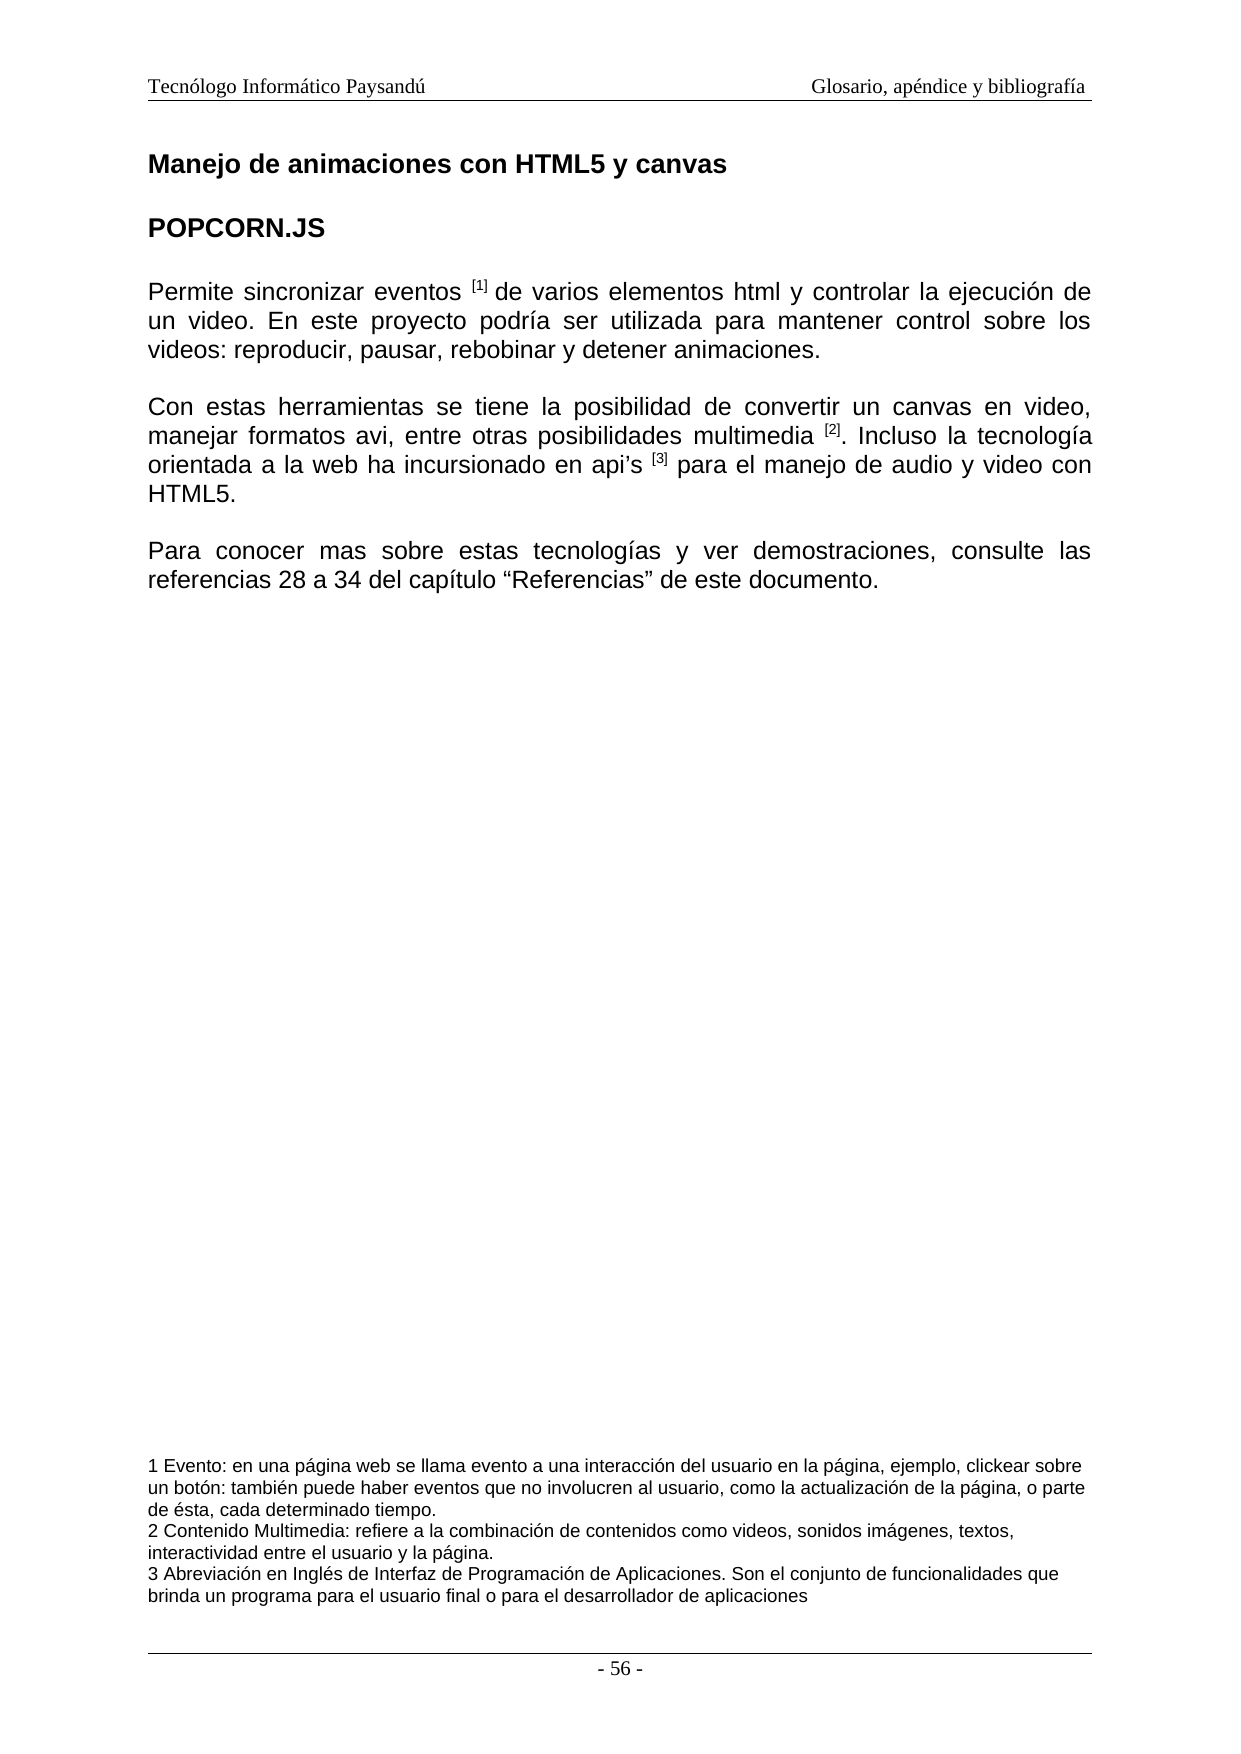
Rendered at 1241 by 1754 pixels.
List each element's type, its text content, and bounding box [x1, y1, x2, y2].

text POPCORN.JS [148, 212, 1092, 244]
text Permite sincronizar eventos [] de varios elementos html y controlar la ejecución de un video. En este proyecto podría ser utilizada para mantener control sobre los videos: reproducir, pausar, rebobinar y detener animaciones. [148, 277, 1092, 363]
text Evento: en una página web se llama evento a una interacción del usuario en la página, ejemplo, clickear sobre un botón: también puede haber eventos que no involucren al usuario, como la actualización de la página, o parte de ésta, cada determinado tiempo. [148, 1455, 1092, 1520]
text Contenido Multimedia: refiere a la combinación de contenidos como videos, sonidos imágenes, textos, interactividad entre el usuario y la página. [148, 1520, 1092, 1563]
text Abreviación en Inglés de Interfaz de Programación de Aplicaciones. Son el conjunto de funcionalidades que brinda un programa para el usuario final o para el desarrollador de aplicaciones [148, 1563, 1092, 1606]
text Manejo de animaciones con HTML5 y canvas [148, 148, 1092, 179]
text Con estas herramientas se tiene la posibilidad de convertir un canvas en video, manejar formatos avi, entre otras posibilidades multimedia []. Incluso la tecnología orientada a la web ha incursionado en api’s [] para el manejo de audio y video con HTML5. [148, 392, 1092, 507]
text Para conocer mas sobre estas tecnologías y ver demostraciones, consulte las referencias 28 a 34 del capítulo “Referencias” de este documento. [148, 536, 1092, 593]
